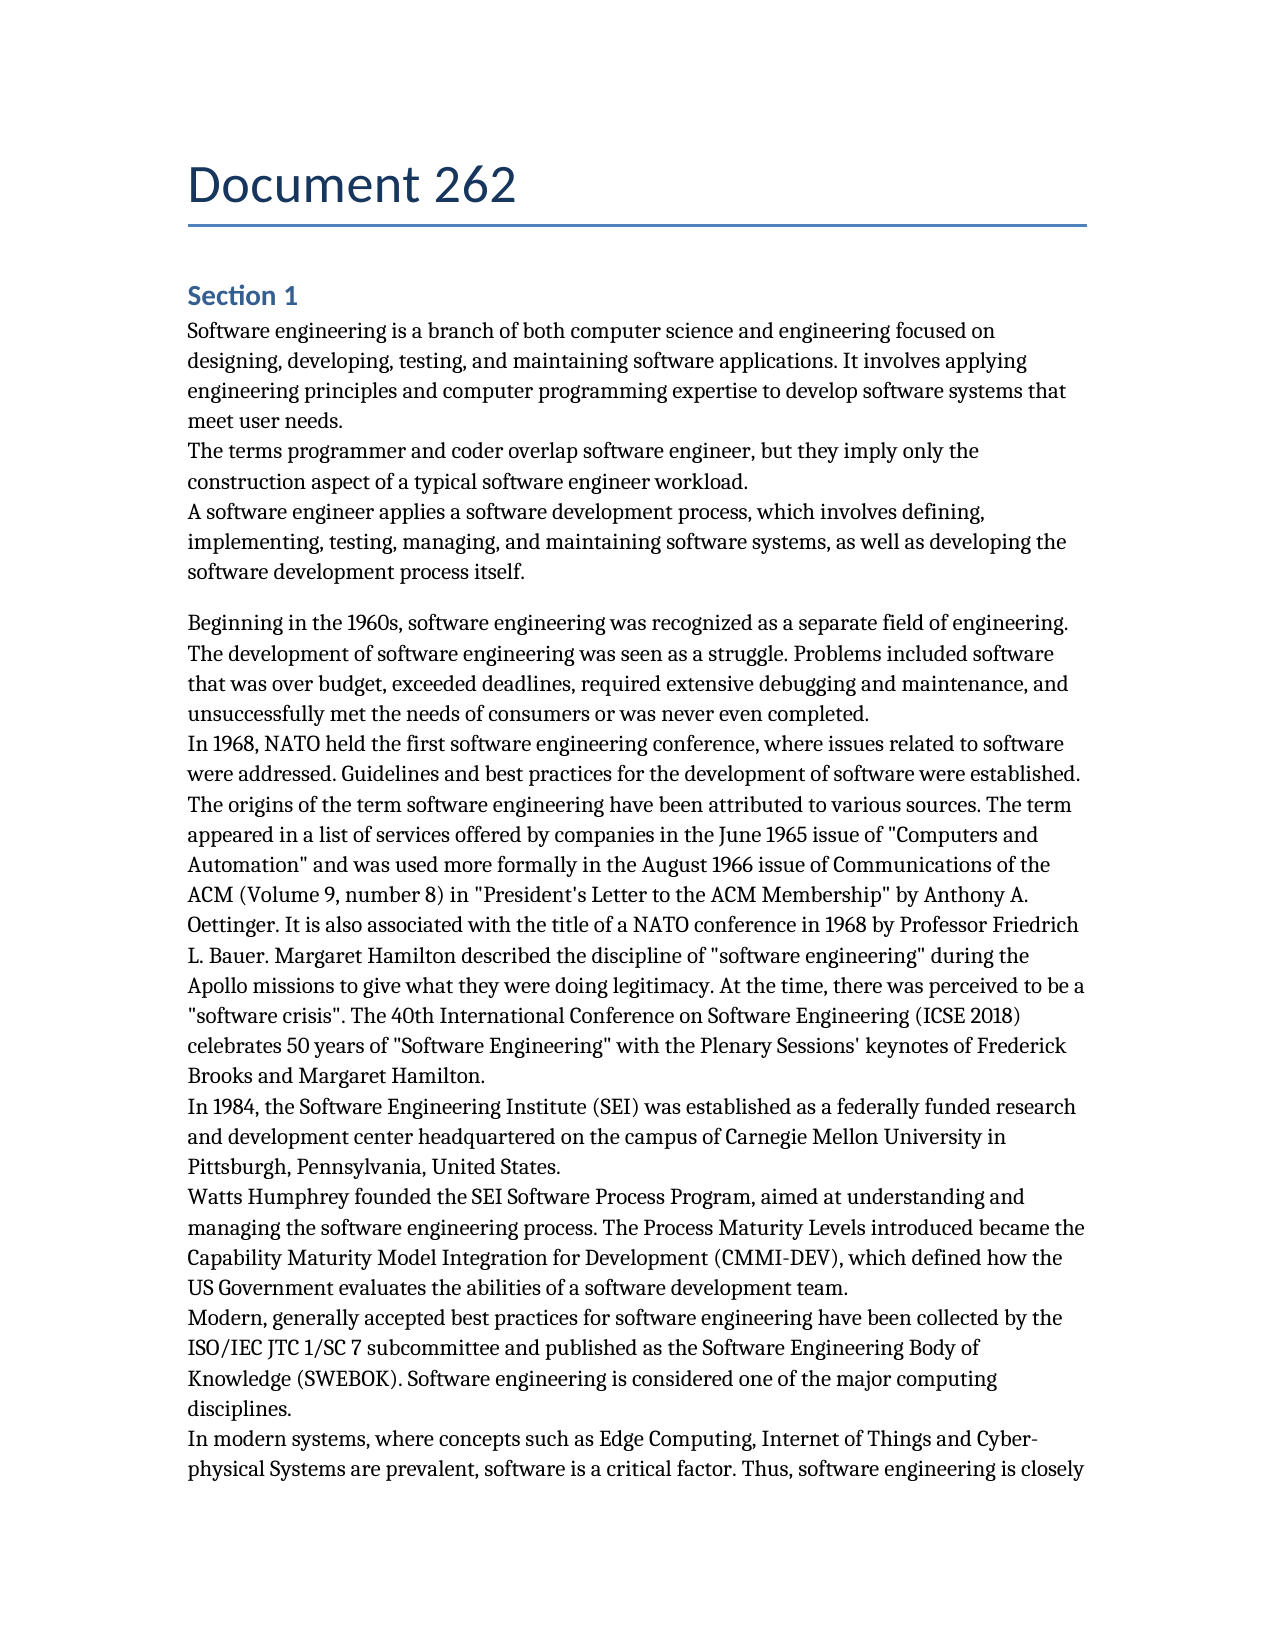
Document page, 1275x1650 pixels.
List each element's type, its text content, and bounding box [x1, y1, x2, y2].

subtitle Section 1 [187, 277, 1087, 312]
text Software engineering is a branch of both computer science and engineering focused on designing, developing, testing, and maintaining software applications. It involves applying engineering principles and computer programming expertise to develop software systems that meet user needs. The terms programmer and coder overlap software engineer, but they imply only the construction aspect of a typical software engineer workload. A software engineer applies a software development process, which involves defining, implementing, testing, managing, and maintaining software systems, as well as developing the software development process itself. [187, 317, 1087, 586]
title Document 262 [187, 150, 1087, 227]
text Beginning in the 1960s, software engineering was recognized as a separate field of engineering. The development of software engineering was seen as a struggle. Problems included software that was over budget, exceeded deadlines, required extensive debugging and maintenance, and unsuccessfully met the needs of consumers or was never even completed. In 1968, NATO held the first software engineering conference, where issues related to software were addressed. Guidelines and best practices for the development of software were established. The origins of the term software engineering have been attributed to various sources. The term appeared in a list of services offered by companies in the June 1965 issue of "Computers and Automation" and was used more formally in the August 1966 issue of Communications of the ACM (Volume 9, number 8) in "President's Letter to the ACM Membership" by Anthony A. Oettinger. It is also associated with the title of a NATO conference in 1968 by Professor Friedrich L. Bauer. Margaret Hamilton described the discipline of "software engineering" during the Apollo missions to give what they were doing legitimacy. At the time, there was perceived to be a "software crisis". The 40th International Conference on Software Engineering (ICSE 2018) celebrates 50 years of "Software Engineering" with the Plenary Sessions' keynotes of Frederick Brooks and Margaret Hamilton. In 1984, the Software Engineering Institute (SEI) was established as a federally funded research and development center headquartered on the campus of Carnegie Mellon University in Pittsburgh, Pennsylvania, United States. Watts Humphrey founded the SEI Software Process Program, aimed at understanding and managing the software engineering process. The Process Maturity Levels introduced became the Capability Maturity Model Integration for Development (CMMI-DEV), which defined how the US Government evaluates the abilities of a software development team. Modern, generally accepted best practices for software engineering have been collected by the ISO/IEC JTC 1/SC 7 subcommittee and published as the Software Engineering Body of Knowledge (SWEBOK). Software engineering is considered one of the major computing disciplines. In modern systems, where concepts such as Edge Computing, Internet of Things and Cyber-physical Systems are prevalent, software is a critical factor. Thus, software engineering is closely [187, 610, 1087, 1482]
